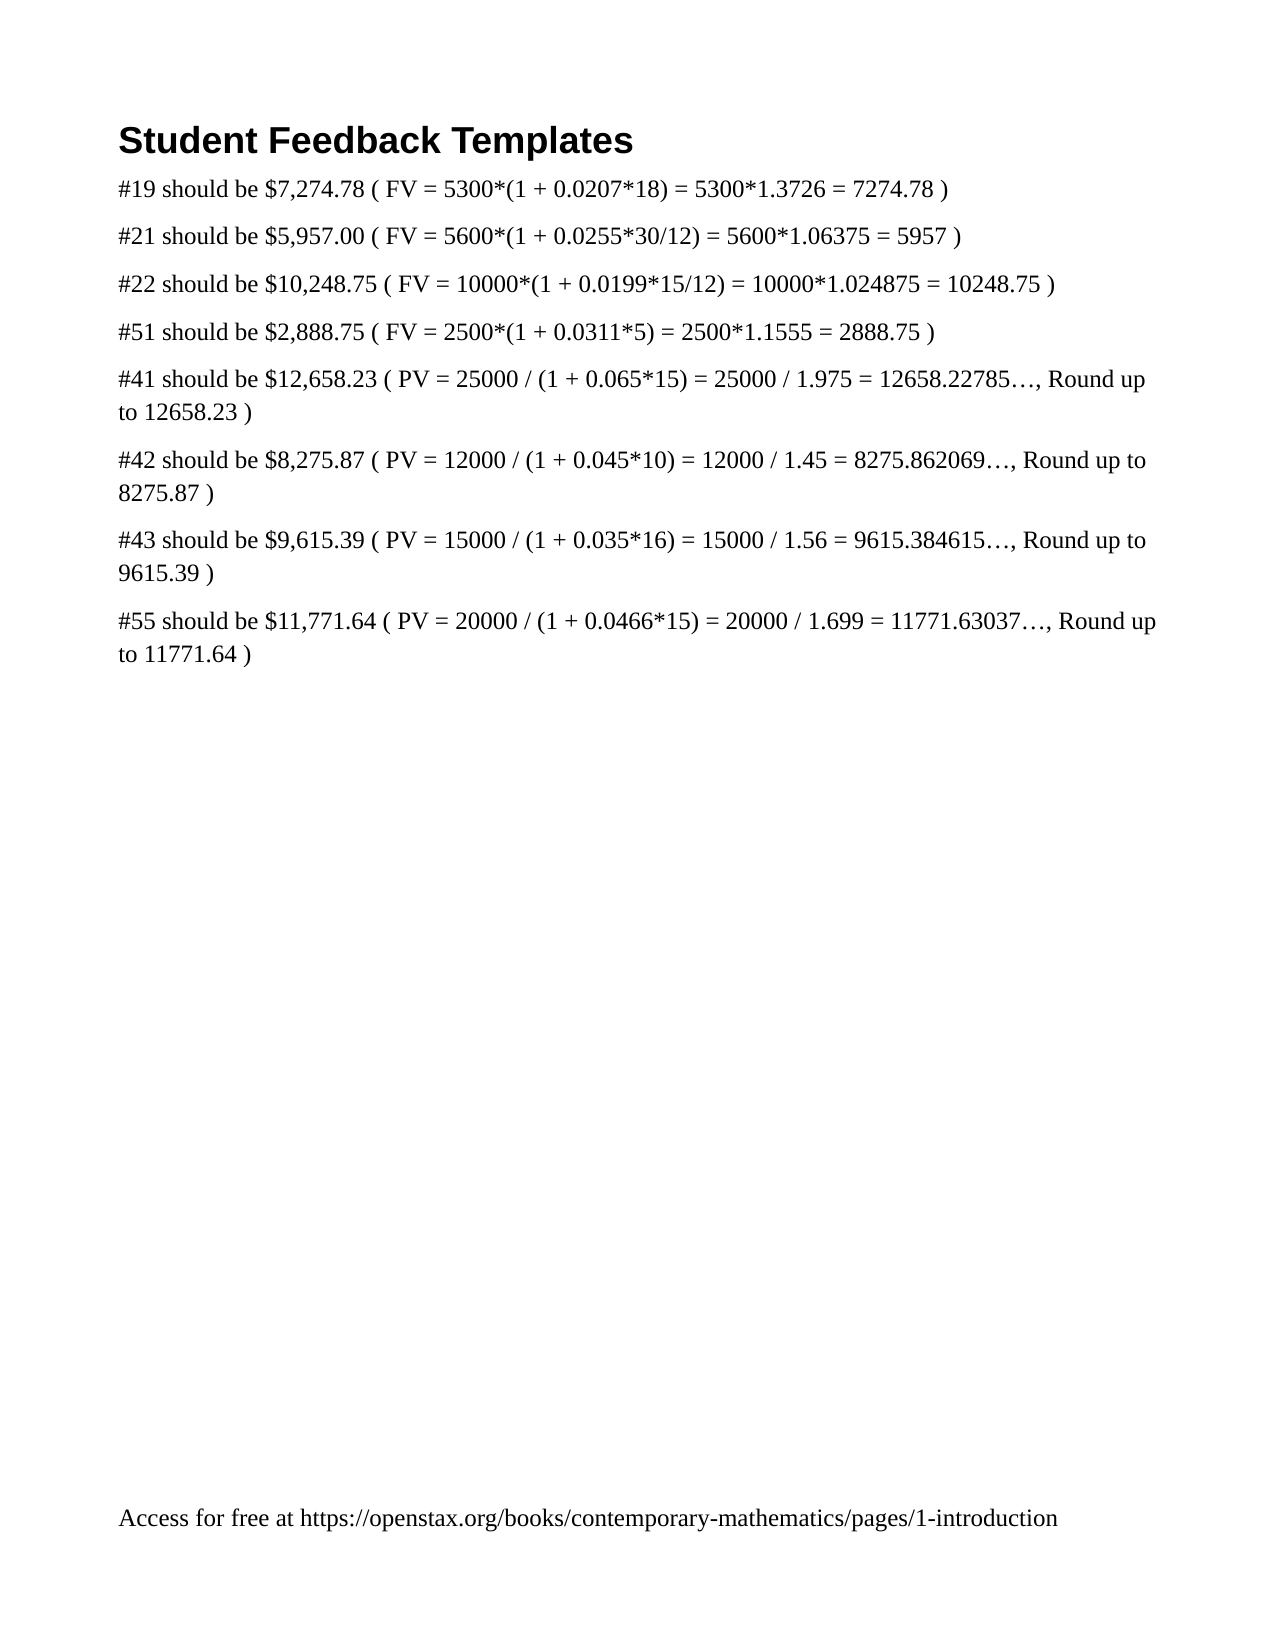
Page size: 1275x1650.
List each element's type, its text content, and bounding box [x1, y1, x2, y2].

text #55 should be $11,771.64 ( PV = 20000 / (1 + 0.0466*15) = 20000 / 1.699 = 11771.63037…, Round up to 11771.64 ) [118, 606, 1157, 668]
text #19 should be $7,274.78 ( FV = 5300*(1 + 0.0207*18) = 5300*1.3726 = 7274.78 ) [118, 174, 1157, 202]
text #41 should be $12,658.23 ( PV = 25000 / (1 + 0.065*15) = 25000 / 1.975 = 12658.22785…, Round up to 12658.23 ) [118, 364, 1157, 426]
text #42 should be $8,275.87 ( PV = 12000 / (1 + 0.045*10) = 12000 / 1.45 = 8275.862069…, Round up to 8275.87 ) [118, 445, 1157, 507]
text #21 should be $5,957.00 ( FV = 5600*(1 + 0.0255*30/12) = 5600*1.06375 = 5957 ) [118, 221, 1157, 250]
text #43 should be $9,615.39 ( PV = 15000 / (1 + 0.035*16) = 15000 / 1.56 = 9615.384615…, Round up to 9615.39 ) [118, 525, 1157, 587]
text #22 should be $10,248.75 ( FV = 10000*(1 + 0.0199*15/12) = 10000*1.024875 = 10248.75 ) [118, 269, 1157, 298]
subtitle Student Feedback Templates [118, 118, 1157, 161]
text #51 should be $2,888.75 ( FV = 2500*(1 + 0.0311*5) = 2500*1.1555 = 2888.75 ) [118, 317, 1157, 345]
